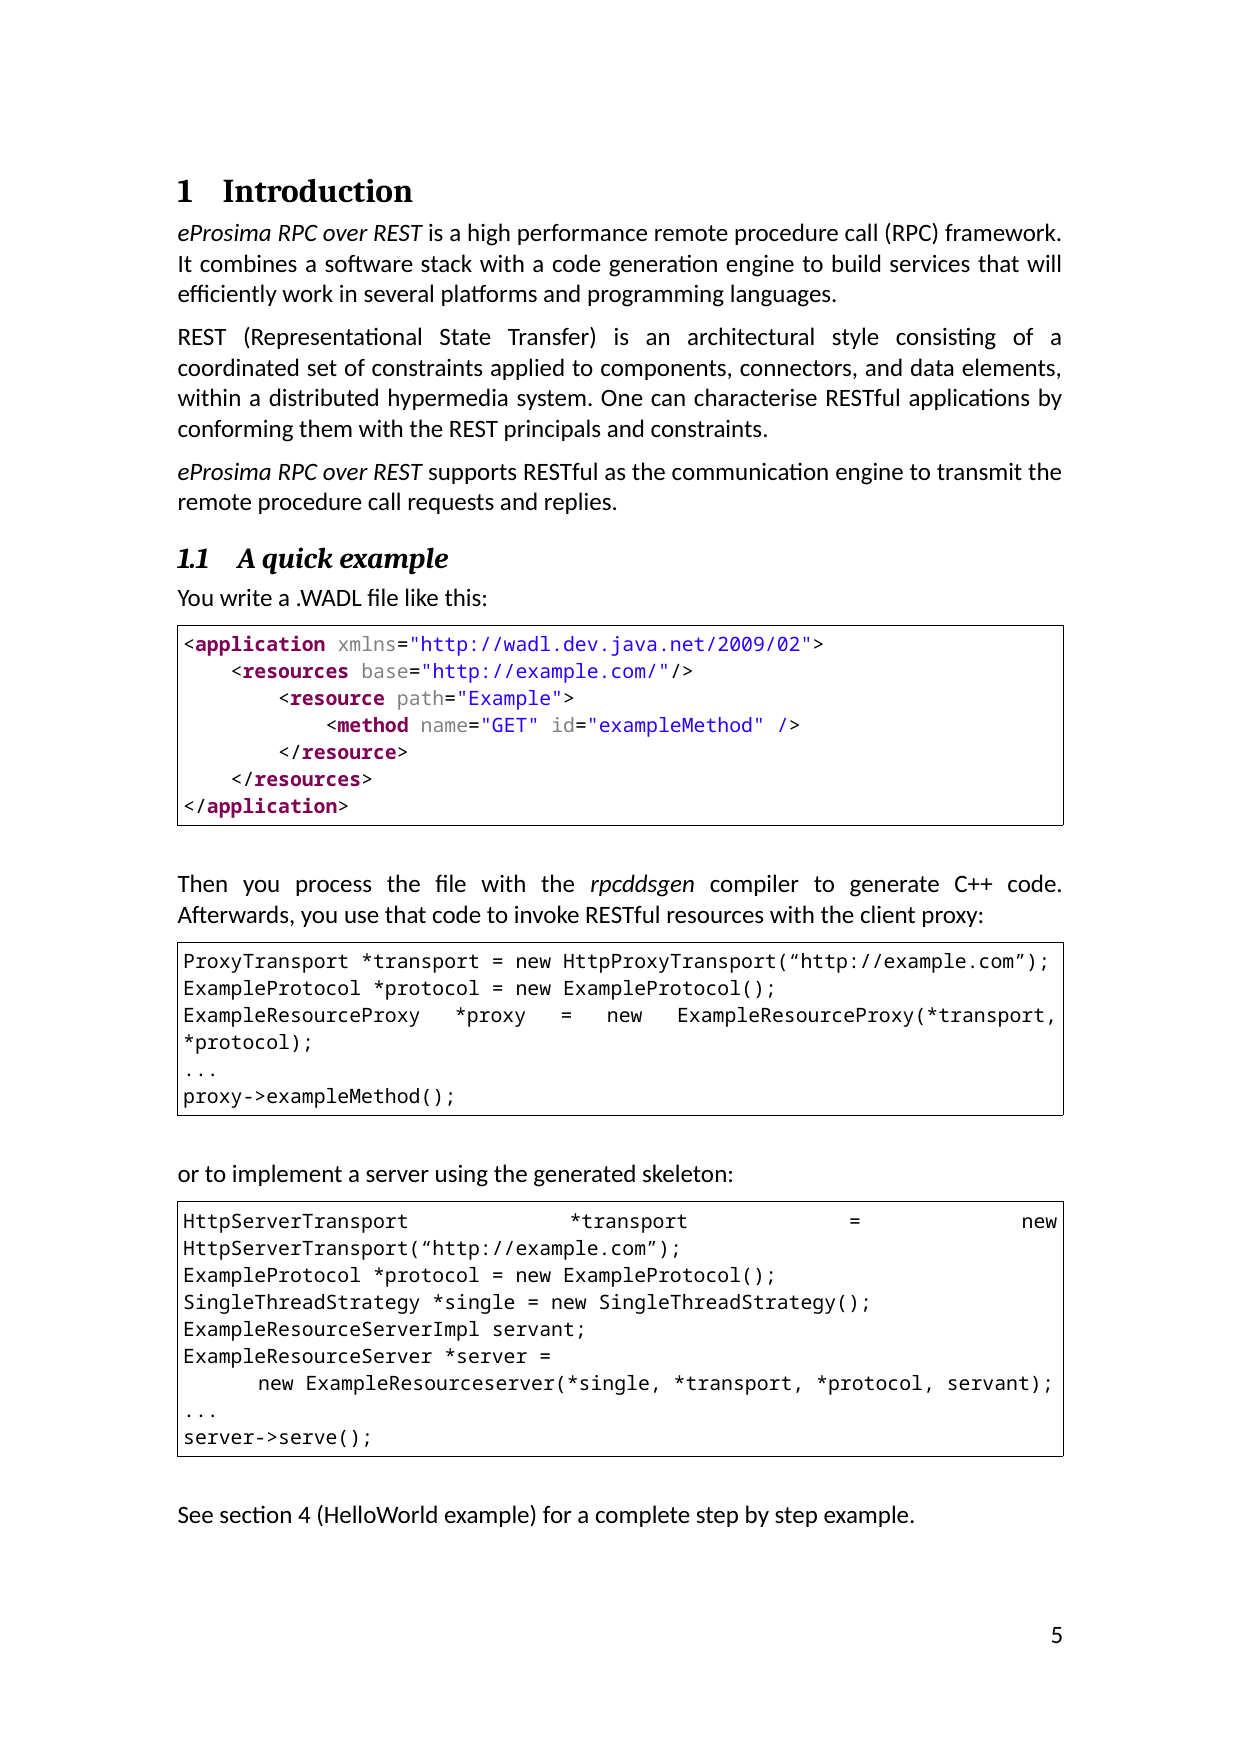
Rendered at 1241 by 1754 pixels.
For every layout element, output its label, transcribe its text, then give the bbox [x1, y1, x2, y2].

text or to implement a server using the generated skeleton: [177, 1158, 1063, 1189]
table_header HttpServerTransport *transport = new HttpServerTransport(“http://example.com”); ExampleProtocol *protocol = new ExampleProtocol(); SingleThreadStrategy *single = new SingleThreadStrategy(); ExampleResourceServerImpl servant; ExampleResourceServer *server = new ExampleResourceserver(*single, *transport, *protocol, servant); ... server->serve(); [178, 1202, 1063, 1456]
text eProsima RPC over REST supports RESTful as the communication engine to transmit the remote procedure call requests and replies. [177, 456, 1063, 517]
table_header <application xmlns="http://wadl.dev.java.net/2009/02"> <resources base="http://example.com/"/> <resource path="Example"> <method name="GET" id="exampleMethod" /> </resource> </resources> </application> [178, 626, 1063, 825]
text You write a .WADL file like this: [177, 582, 1063, 612]
text REST (Representational State Transfer) is an architectural style consisting of a coordinated set of constraints applied to components, connectors, and data elements, within a distributed hypermedia system. One can characterise RESTful applications by conforming them with the REST principals and constraints. [177, 321, 1063, 443]
table_header ProxyTransport *transport = new HttpProxyTransport(“http://example.com”); ExampleProtocol *protocol = new ExampleProtocol(); ExampleResourceProxy *proxy = new ExampleResourceProxy(*transport, *protocol); ... proxy->exampleMethod(); [178, 943, 1063, 1115]
text eProsima RPC over REST is a high performance remote procedure call (RPC) framework. It combines a software stack with a code generation engine to build services that will efficiently work in several platforms and programming languages. [177, 217, 1063, 309]
subtitle Introduction [177, 173, 1063, 211]
text Then you process the file with the rpcddsgen compiler to generate C++ code. Afterwards, you use that code to invoke RESTful resources with the client proxy: [177, 868, 1063, 929]
text See section 4 (HelloWorld example) for a complete step by step example. [177, 1499, 1063, 1529]
subtitle A quick example [177, 542, 1063, 575]
